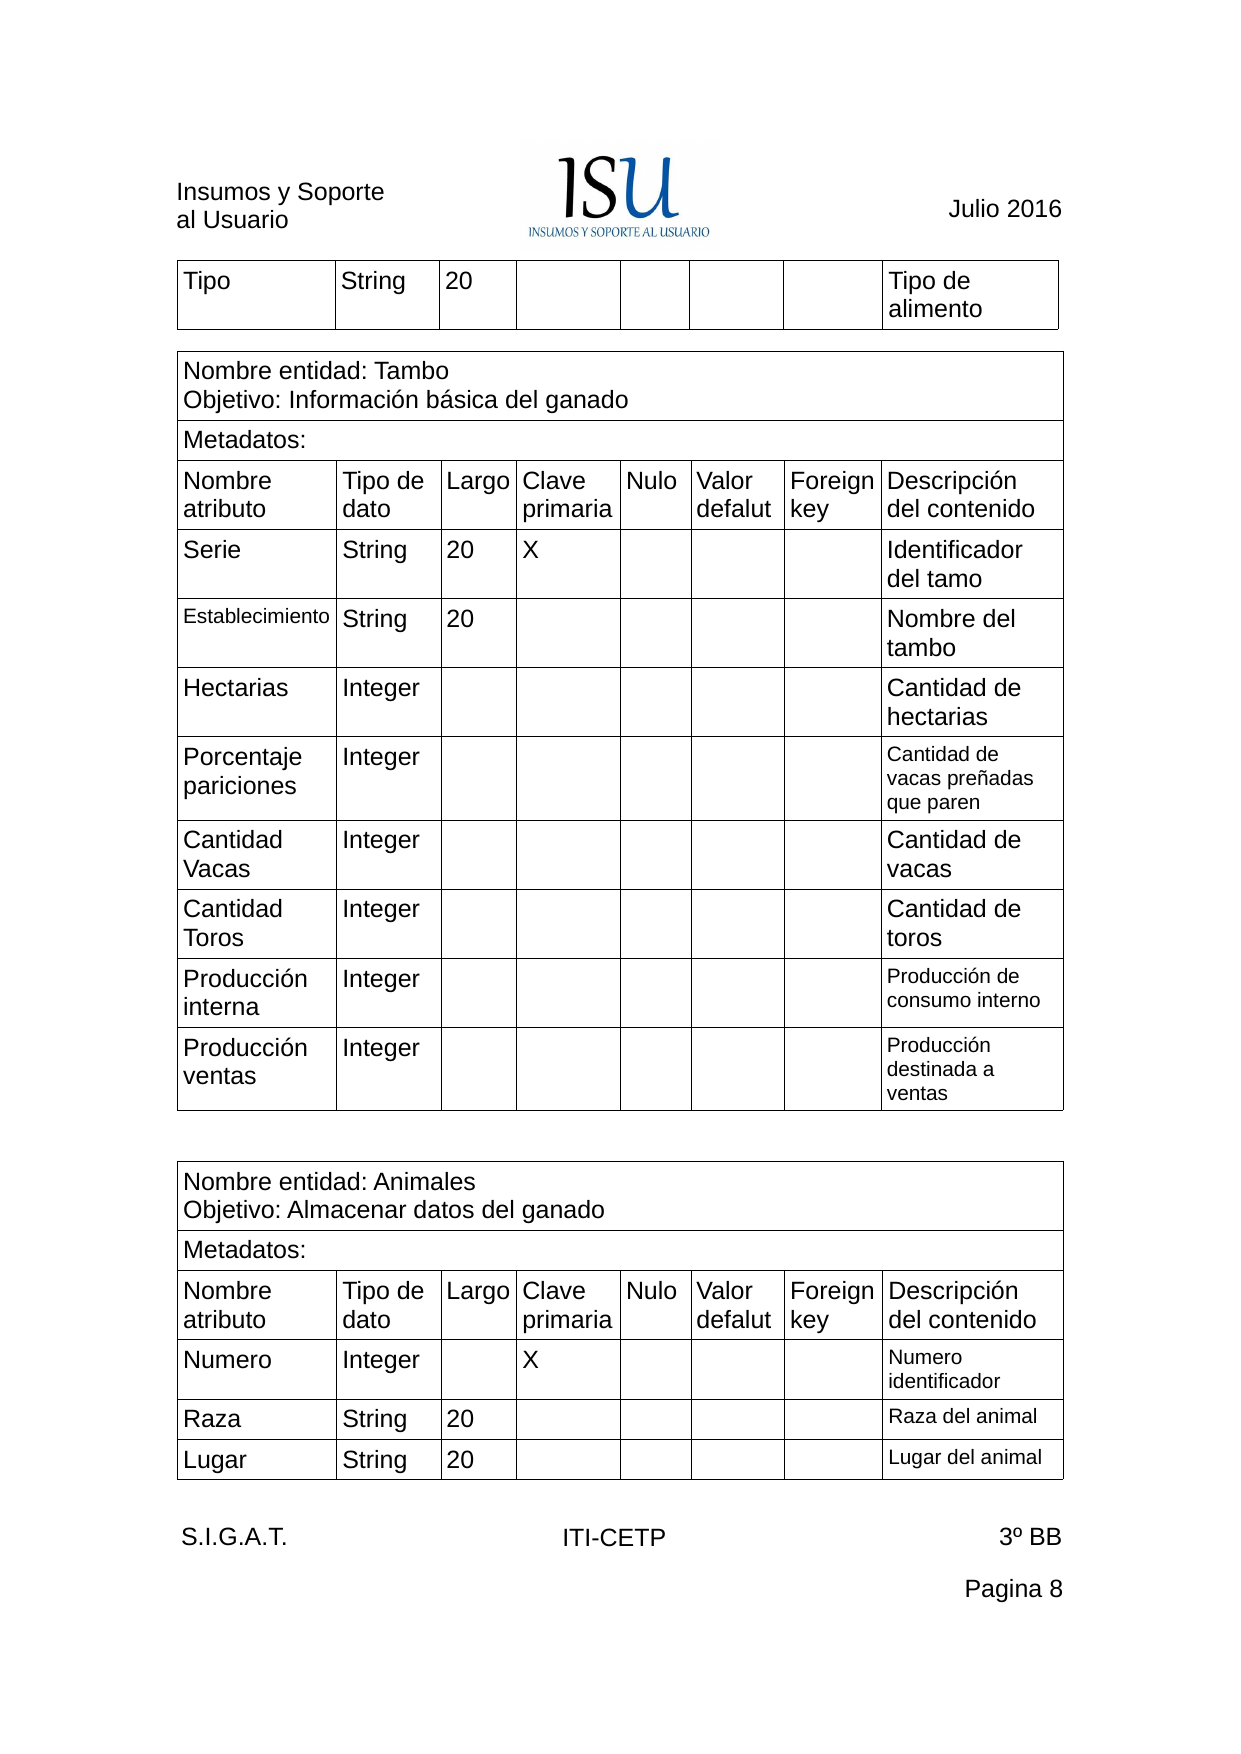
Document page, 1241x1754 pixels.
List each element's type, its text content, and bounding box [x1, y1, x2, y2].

table_cell Largo [442, 461, 516, 529]
table_cell [621, 1440, 691, 1479]
table_cell Largo [442, 1271, 516, 1339]
table_header Nombre entidad: Animales Objetivo: Almacenar datos del ganado [178, 1162, 1063, 1230]
table_cell Producción ventas [178, 1028, 336, 1110]
table_cell Tipo [178, 261, 335, 329]
table_cell Hectarias [178, 668, 336, 736]
table_cell Integer [337, 1028, 441, 1110]
table_cell Cantidad de vacas preñadas que paren [882, 737, 1063, 819]
table_cell [621, 530, 691, 598]
table_cell Producción interna [178, 959, 336, 1027]
table_cell [785, 530, 881, 598]
table_cell Nombre del tambo [882, 599, 1063, 667]
table_cell [442, 821, 516, 889]
table_cell [621, 821, 691, 889]
table_cell Metadatos: [178, 421, 1063, 460]
table_cell [517, 737, 620, 819]
table_cell Valor defalut [692, 1271, 784, 1339]
table_cell [692, 737, 784, 819]
table_cell Establecimiento [178, 599, 336, 667]
table_cell Integer [337, 1340, 441, 1398]
table_cell [785, 821, 881, 889]
table_cell Nombre atributo [178, 1271, 336, 1339]
table_cell [785, 959, 881, 1027]
table_cell Descripción del contenido [883, 1271, 1063, 1339]
table_cell Producción de consumo interno [882, 959, 1063, 1027]
table_cell [442, 890, 516, 958]
table_cell Nulo [621, 1271, 691, 1339]
table_cell [621, 599, 691, 667]
table_cell [785, 599, 881, 667]
table_cell Nulo [621, 461, 691, 529]
table_cell [442, 959, 516, 1027]
table_cell Tipo de dato [337, 461, 441, 529]
table_cell [442, 1028, 516, 1110]
table_cell [692, 530, 784, 598]
table_cell [692, 599, 784, 667]
table_cell Serie [178, 530, 336, 598]
table_cell Raza del animal [883, 1400, 1063, 1439]
table_cell Integer [337, 668, 441, 736]
table_cell [621, 1340, 691, 1398]
table_cell [784, 261, 882, 329]
table_cell [692, 1340, 784, 1398]
table_cell [621, 668, 691, 736]
table_cell Tipo de alimento [883, 261, 1058, 329]
table_cell Foreign key [785, 461, 881, 529]
table_cell [692, 959, 784, 1027]
table_cell Producción destinada a ventas [882, 1028, 1063, 1110]
table_cell [785, 1028, 881, 1110]
table_cell [690, 261, 783, 329]
table_cell 20 [442, 599, 516, 667]
table_cell 20 [442, 530, 516, 598]
table_cell [692, 1028, 784, 1110]
table_cell Cantidad Vacas [178, 821, 336, 889]
table_cell Raza [178, 1400, 336, 1439]
table_cell [517, 821, 620, 889]
table_cell Clave primaria [517, 461, 620, 529]
table_cell Clave primaria [517, 1271, 620, 1339]
table_cell [621, 959, 691, 1027]
table_cell X [517, 530, 620, 598]
table_cell [517, 599, 620, 667]
table_cell [517, 890, 620, 958]
picture [517, 138, 723, 252]
table_cell Lugar [178, 1440, 336, 1479]
table_header Nombre entidad: Tambo Objetivo: Información básica del ganado [178, 352, 1063, 419]
table_cell [692, 1400, 784, 1439]
table_cell [517, 1400, 620, 1439]
table_cell [692, 668, 784, 736]
table_cell Descripción del contenido [882, 461, 1063, 529]
table_cell 20 [442, 1440, 516, 1479]
table_cell Porcentaje pariciones [178, 737, 336, 819]
table_cell 20 [442, 1400, 516, 1439]
table_cell String [337, 599, 441, 667]
table_cell [517, 959, 620, 1027]
table_cell [785, 1400, 882, 1439]
table_cell Identificador del tamo [882, 530, 1063, 598]
table_cell [785, 1340, 882, 1398]
table_cell [621, 737, 691, 819]
table_cell [785, 1440, 882, 1479]
table_cell Tipo de dato [337, 1271, 441, 1339]
table_cell [621, 890, 691, 958]
table_cell Cantidad de toros [882, 890, 1063, 958]
table_cell Valor defalut [692, 461, 784, 529]
table_cell X [517, 1340, 620, 1398]
table_cell [442, 1340, 516, 1398]
table_cell Cantidad Toros [178, 890, 336, 958]
table_cell [621, 261, 689, 329]
table_cell String [337, 1440, 441, 1479]
table_cell Metadatos: [178, 1231, 1063, 1270]
table_cell Lugar del animal [883, 1440, 1063, 1479]
table_cell Cantidad de hectarias [882, 668, 1063, 736]
table_cell [692, 821, 784, 889]
table_cell [692, 1440, 784, 1479]
table_cell [785, 890, 881, 958]
table_cell Integer [337, 890, 441, 958]
table_cell String [336, 261, 439, 329]
table_cell [517, 668, 620, 736]
table_cell [692, 890, 784, 958]
table_cell [442, 668, 516, 736]
table_cell [442, 737, 516, 819]
table_cell Integer [337, 737, 441, 819]
table_cell String [337, 530, 441, 598]
table_cell [517, 1028, 620, 1110]
table_cell Numero identificador [883, 1340, 1063, 1398]
table_cell Integer [337, 959, 441, 1027]
table_cell [785, 737, 881, 819]
table_cell [621, 1028, 691, 1110]
table_cell Nombre atributo [178, 461, 336, 529]
table_cell Integer [337, 821, 441, 889]
table_cell [621, 1400, 691, 1439]
table_cell String [337, 1400, 441, 1439]
table_cell [517, 1440, 620, 1479]
table_cell Cantidad de vacas [882, 821, 1063, 889]
table_cell Foreign key [785, 1271, 882, 1339]
table_cell [785, 668, 881, 736]
table_cell Numero [178, 1340, 336, 1398]
table_cell [517, 261, 620, 329]
table_cell 20 [440, 261, 516, 329]
